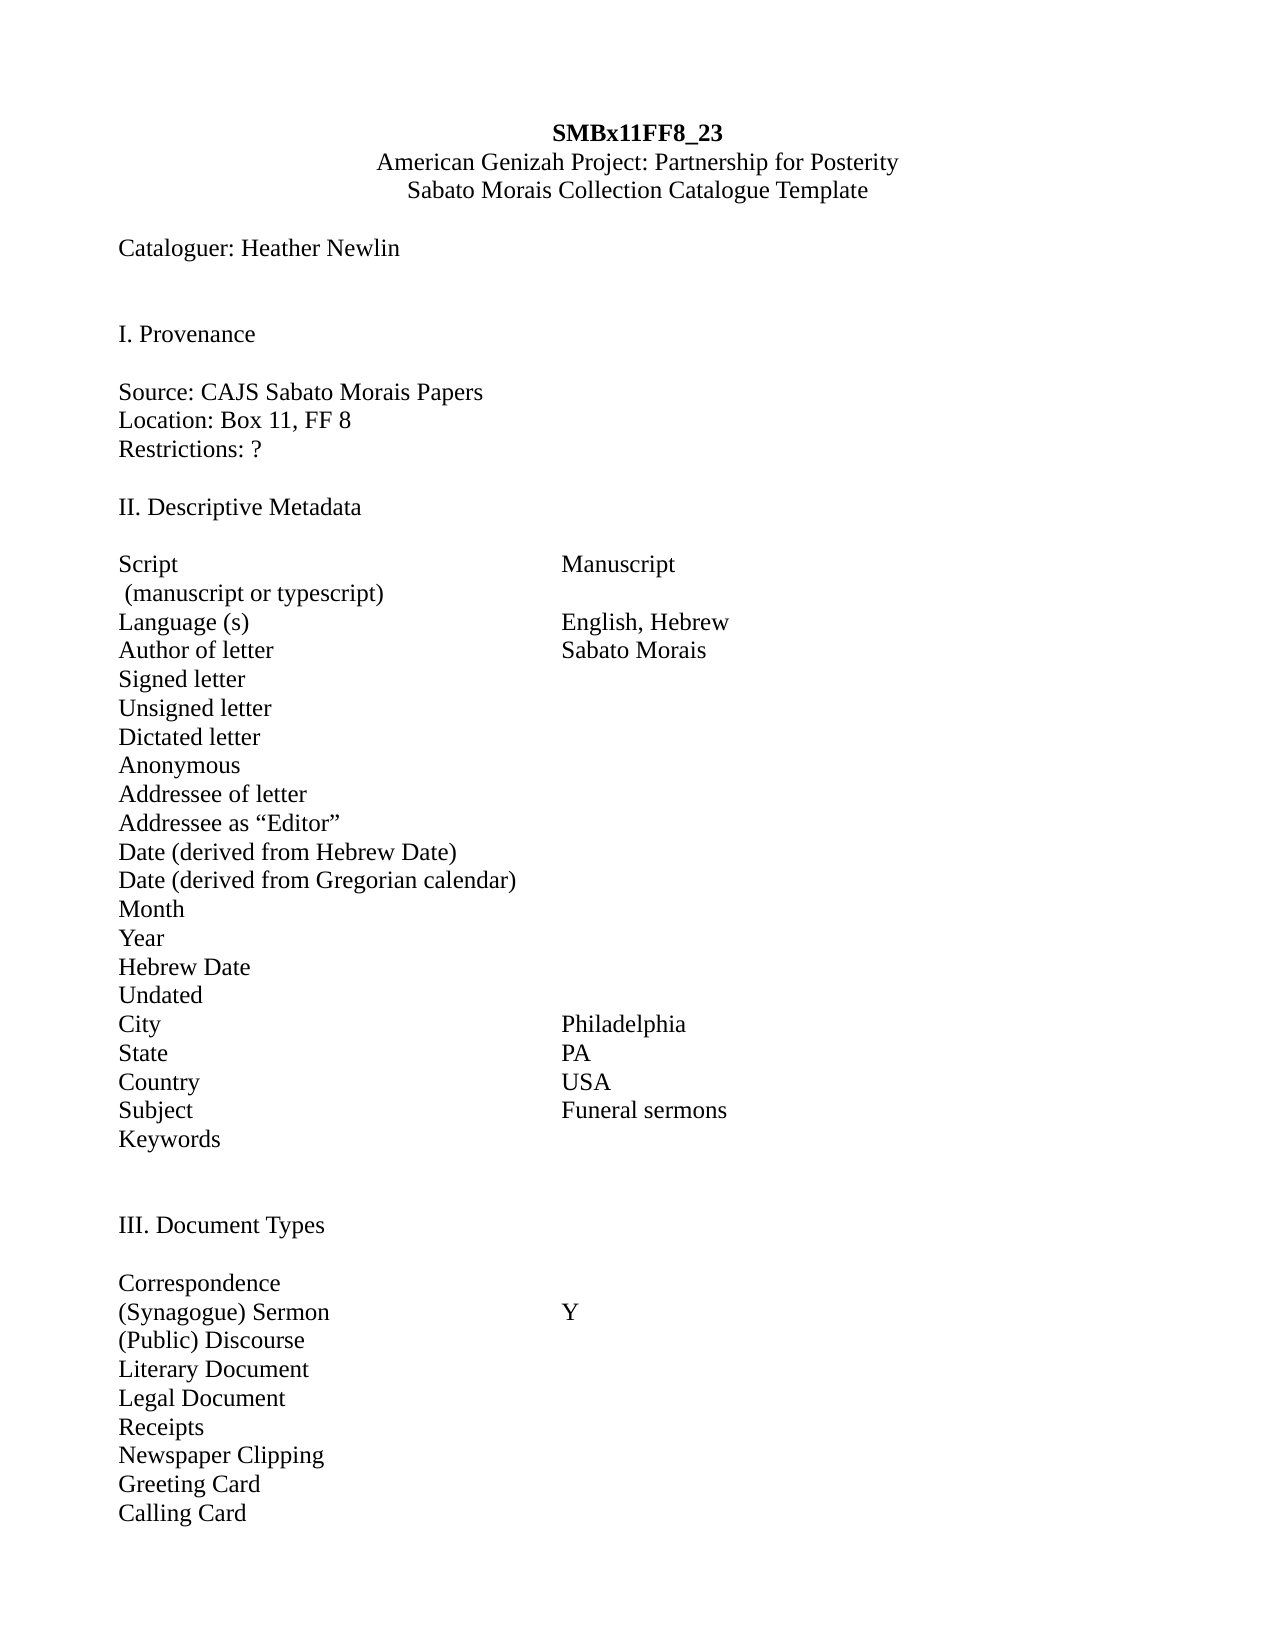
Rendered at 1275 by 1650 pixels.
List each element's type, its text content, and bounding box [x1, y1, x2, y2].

text Signed letter [118, 664, 1157, 693]
text Month [118, 894, 1157, 923]
text Author of letter Sabato Morais [118, 636, 1157, 664]
text Sabato Morais Collection Catalogue Template [118, 176, 1157, 204]
text Country USA [118, 1067, 1157, 1096]
text Source: CAJS Sabato Morais Papers [118, 377, 1157, 406]
text Script Manuscript [118, 549, 1157, 578]
text I. Provenance [118, 319, 1157, 348]
text Unsigned letter [118, 693, 1157, 722]
text Dictated letter [118, 722, 1157, 751]
text Literary Document [118, 1354, 1157, 1383]
text City Philadelphia [118, 1009, 1157, 1038]
text Calling Card [118, 1498, 1157, 1527]
text State PA [118, 1038, 1157, 1067]
text Receipts [118, 1412, 1157, 1441]
text Location: Box 11, FF 8 [118, 406, 1157, 434]
text Anonymous [118, 751, 1157, 779]
text Year [118, 923, 1157, 952]
text Greeting Card [118, 1469, 1157, 1498]
text Hebrew Date [118, 952, 1157, 981]
text Newspaper Clipping [118, 1441, 1157, 1469]
text Legal Document [118, 1383, 1157, 1412]
text (Public) Discourse [118, 1326, 1157, 1354]
text Addressee as “Editor” [118, 808, 1157, 837]
text Date (derived from Gregorian calendar) [118, 866, 1157, 894]
text American Genizah Project: Partnership for Posterity [118, 147, 1157, 176]
text SMBx11FF8_23 [118, 118, 1157, 147]
text III. Document Types [118, 1211, 1157, 1239]
text Subject Funeral sermons [118, 1096, 1157, 1124]
text Undated [118, 981, 1157, 1009]
text Language (s) English, Hebrew [118, 607, 1157, 636]
text II. Descriptive Metadata [118, 492, 1157, 521]
text Addressee of letter [118, 779, 1157, 808]
text Restrictions: ? [118, 434, 1157, 463]
text (manuscript or typescript) [118, 578, 1157, 607]
text Keywords [118, 1124, 1157, 1153]
text Correspondence [118, 1268, 1157, 1297]
text Date (derived from Hebrew Date) [118, 837, 1157, 866]
text Cataloguer: Heather Newlin [118, 233, 1157, 262]
text (Synagogue) Sermon Y [118, 1297, 1157, 1326]
